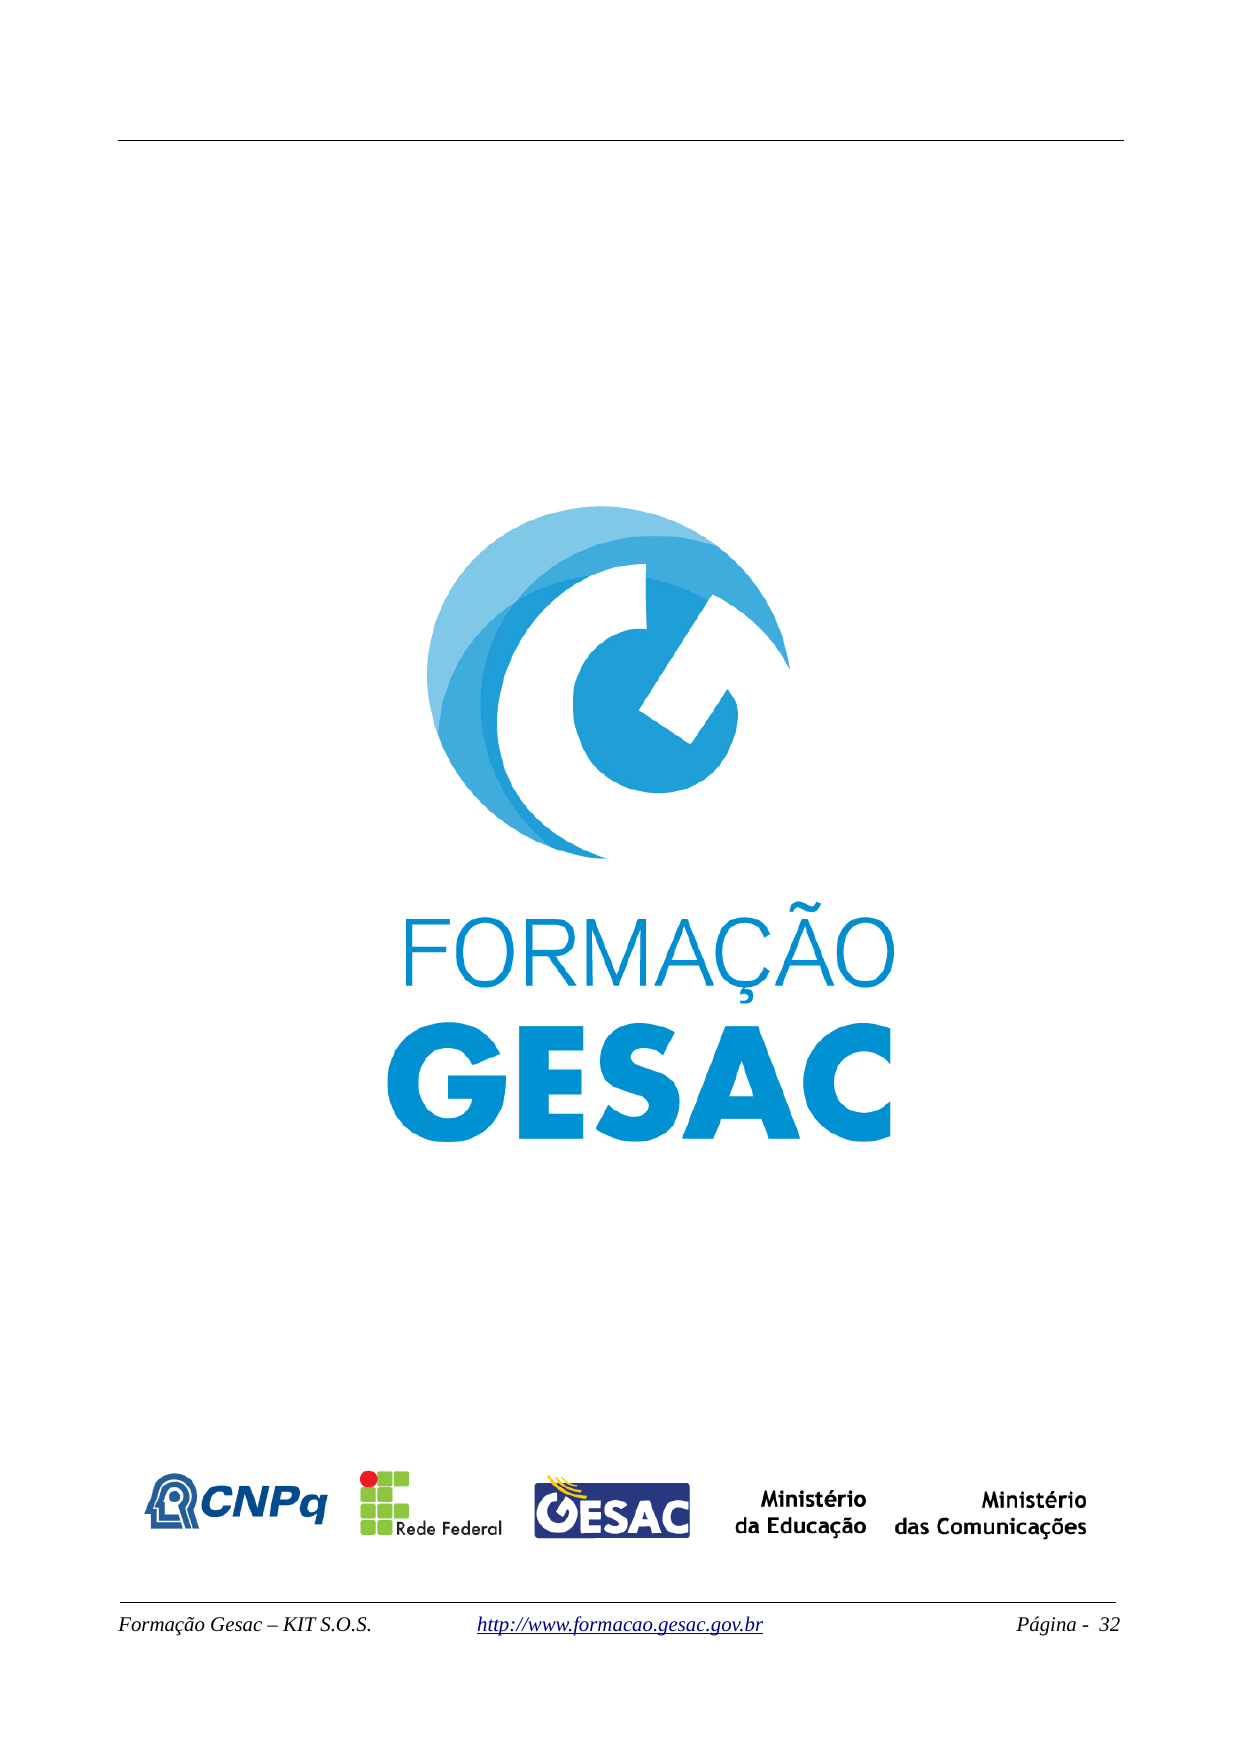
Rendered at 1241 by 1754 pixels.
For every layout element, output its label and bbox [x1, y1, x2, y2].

picture [123, 176, 1117, 1586]
